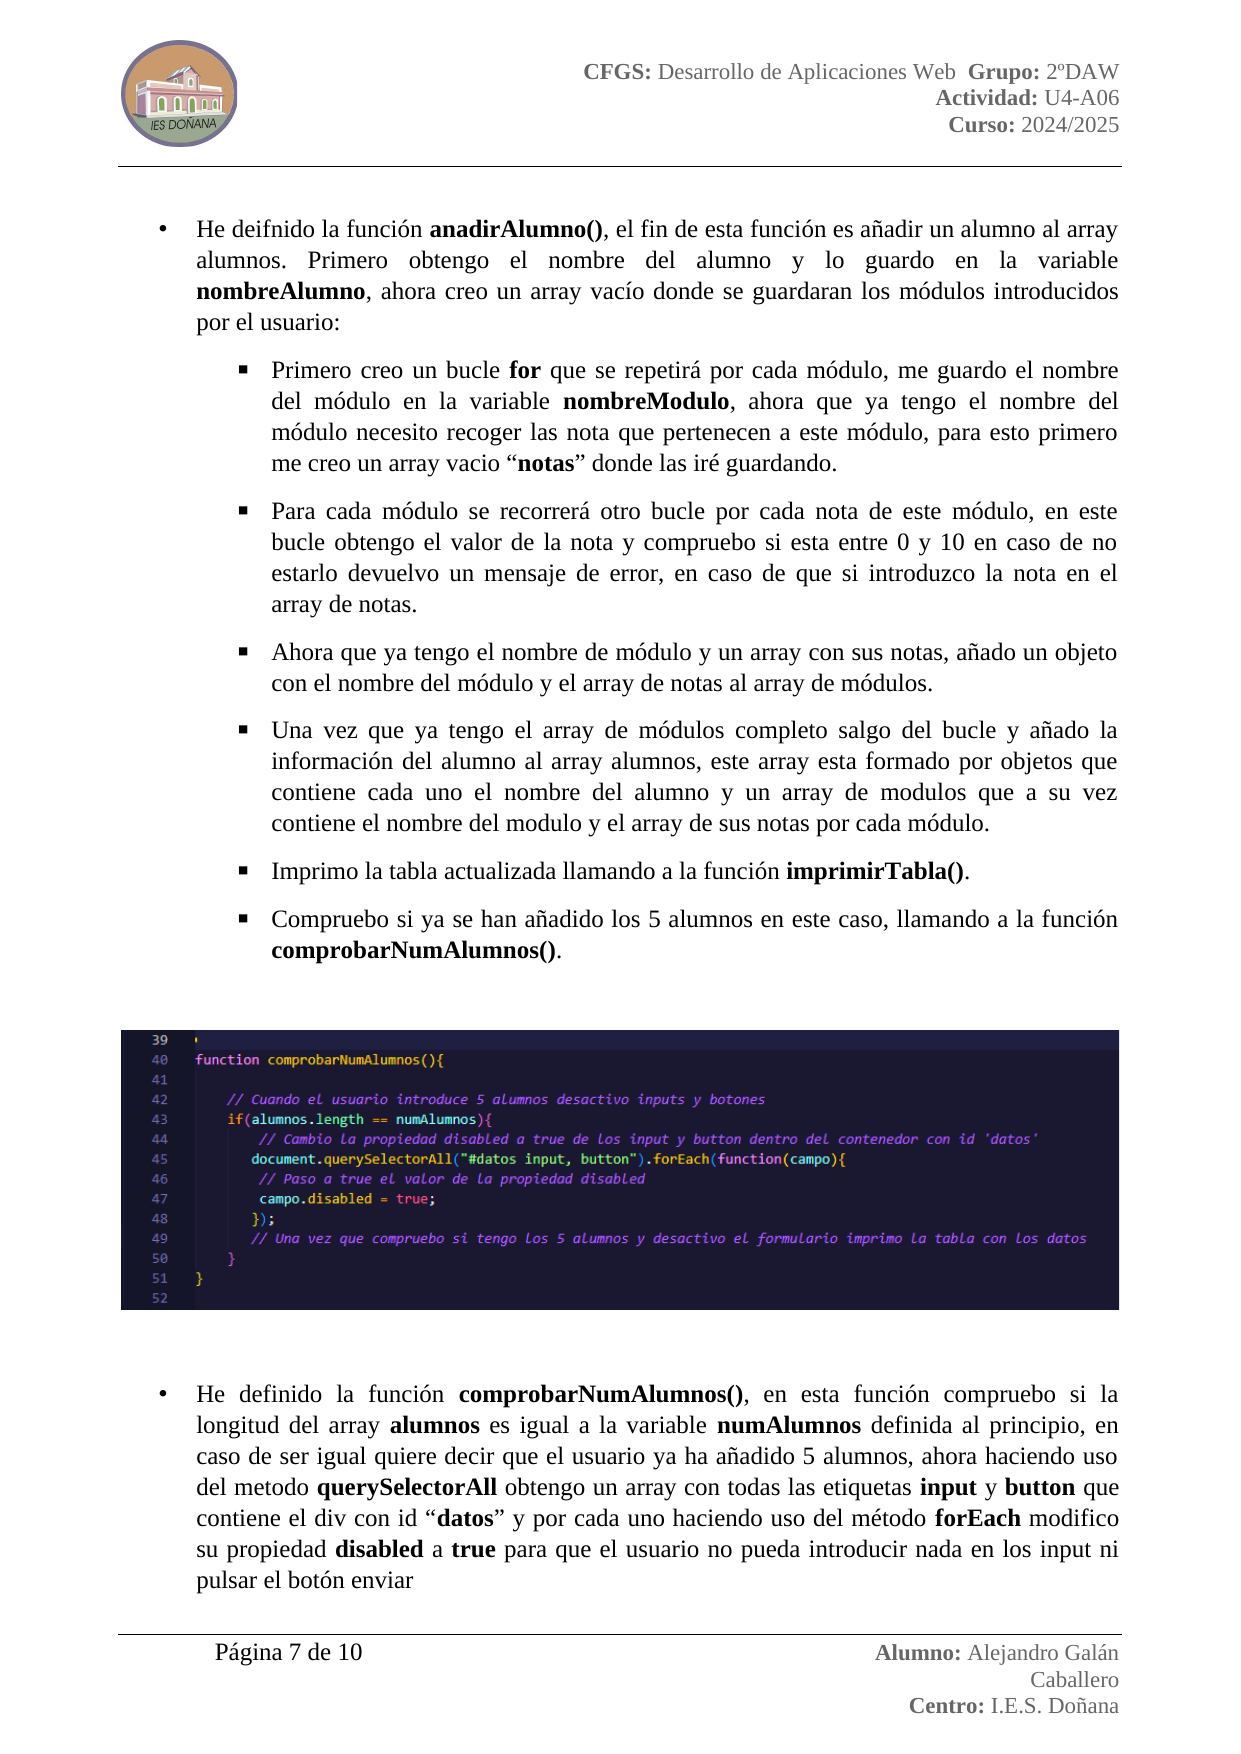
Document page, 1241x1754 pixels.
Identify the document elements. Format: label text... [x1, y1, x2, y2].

picture [121, 40, 238, 147]
list Una vez que ya tengo el array de módulos completo salgo del bucle y añado la información del alumno al array alumnos, este array esta formado por objetos que contiene cada uno el nombre del alumno y un array de modulos que a su vez contiene el nombre del modulo y el array de sus notas por cada módulo. [233, 715, 1119, 837]
list He definido la función comprobarNumAlumnos(), en esta función compruebo si la longitud del array alumnos es igual a la variable numAlumnos definida al principio, en caso de ser igual quiere decir que el usuario ya ha añadido 5 alumnos, ahora haciendo uso del metodo querySelectorAll obtengo un array con todas las etiquetas input y button que contiene el div con id “datos” y por cada uno haciendo uso del método forEach modifico su propiedad disabled a true para que el usuario no pueda introducir nada en los input ni pulsar el botón enviar [158, 1379, 1119, 1594]
list He deifnido la función anadirAlumno(), el fin de esta función es añadir un alumno al array alumnos. Primero obtengo el nombre del alumno y lo guardo en la variable nombreAlumno, ahora creo un array vacío donde se guardaran los módulos introducidos por el usuario: [158, 214, 1119, 336]
list Para cada módulo se recorrerá otro bucle por cada nota de este módulo, en este bucle obtengo el valor de la nota y compruebo si esta entre 0 y 10 en caso de no estarlo devuelvo un mensaje de error, en caso de que si introduzco la nota en el array de notas. [233, 496, 1119, 618]
list Ahora que ya tengo el nombre de módulo y un array con sus notas, añado un objeto con el nombre del módulo y el array de notas al array de módulos. [233, 637, 1119, 696]
list Primero creo un bucle for que se repetirá por cada módulo, me guardo el nombre del módulo en la variable nombreModulo, ahora que ya tengo el nombre del módulo necesito recoger las nota que pertenecen a este módulo, para esto primero me creo un array vacio “notas” donde las iré guardando. [233, 355, 1119, 477]
picture [121, 1030, 1120, 1310]
list Compruebo si ya se han añadido los 5 alumnos en este caso, llamando a la función comprobarNumAlumnos(). [233, 904, 1119, 964]
list Imprimo la tabla actualizada llamando a la función imprimirTabla(). [233, 856, 1119, 885]
